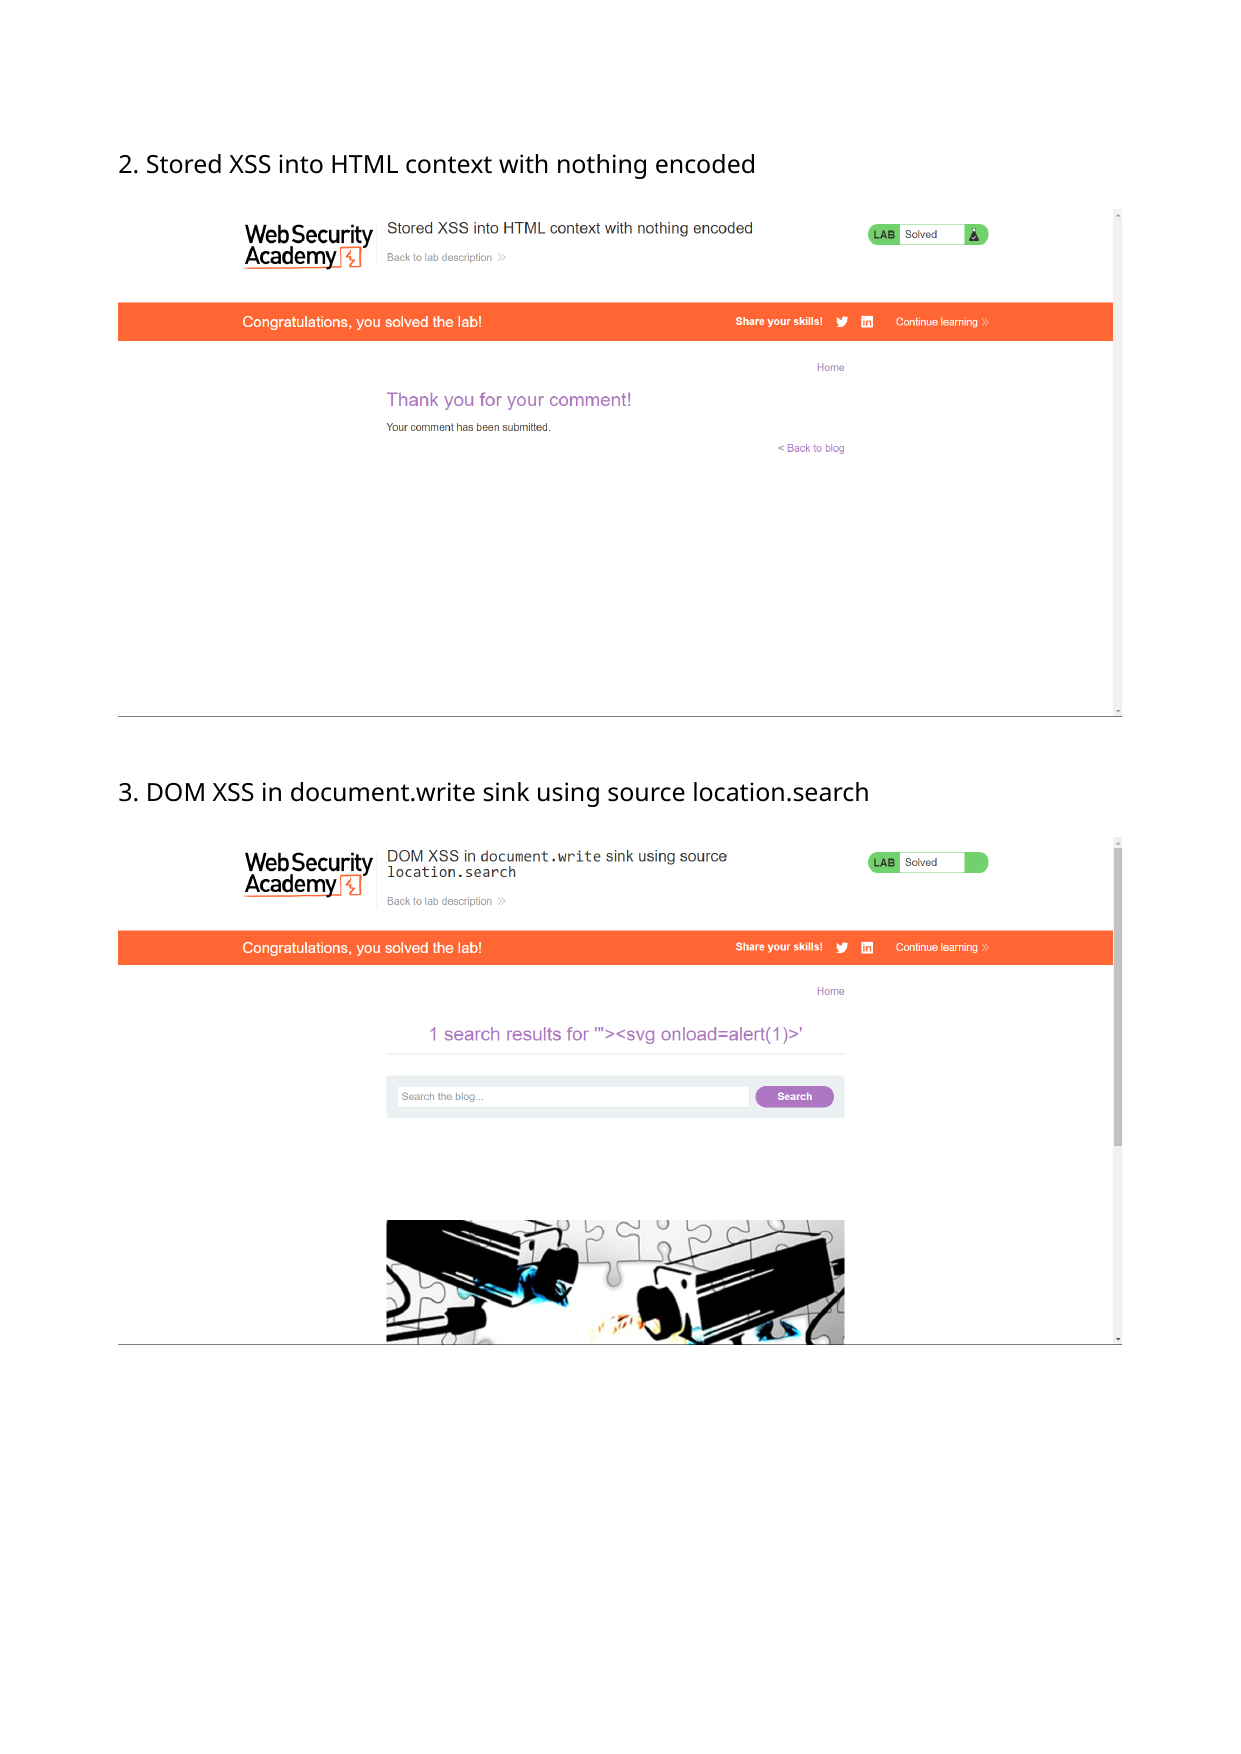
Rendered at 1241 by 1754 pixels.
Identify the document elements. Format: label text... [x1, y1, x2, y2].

text 2. Stored XSS into HTML context with nothing encoded [118, 147, 1122, 181]
picture [118, 837, 1123, 1345]
picture [118, 209, 1123, 717]
text 3. DOM XSS in document.write sink using source location.search [118, 774, 1122, 809]
